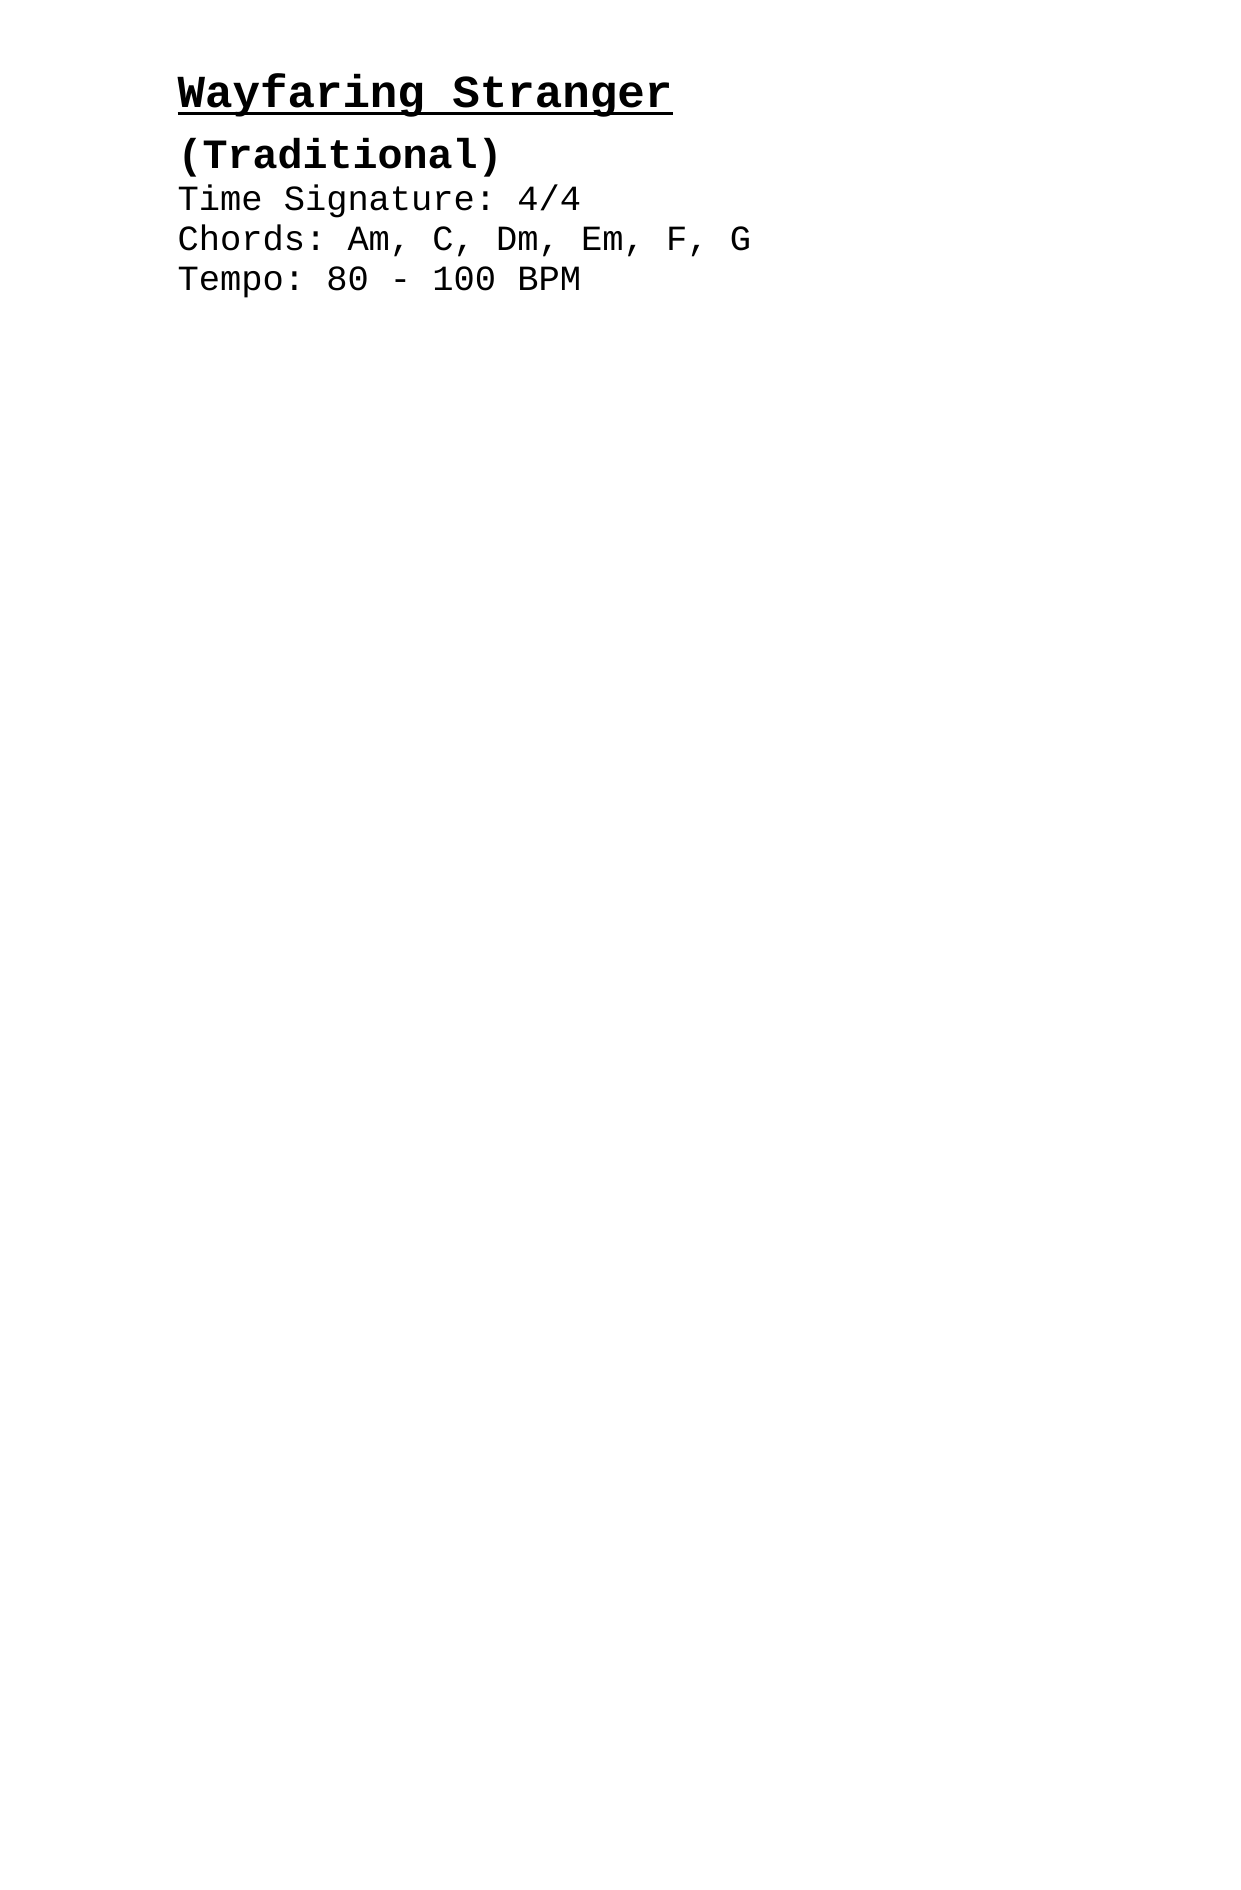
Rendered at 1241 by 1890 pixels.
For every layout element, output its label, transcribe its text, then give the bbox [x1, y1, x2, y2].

text Chords: Am, C, Dm, Em, F, G [177, 221, 1196, 261]
text Tempo: 80 - 100 BPM [177, 261, 1196, 301]
subtitle Wayfaring Stranger [177, 69, 1196, 121]
text Time Signature: 4/4 [177, 181, 1196, 221]
subtitle (Traditional) [177, 134, 1196, 181]
